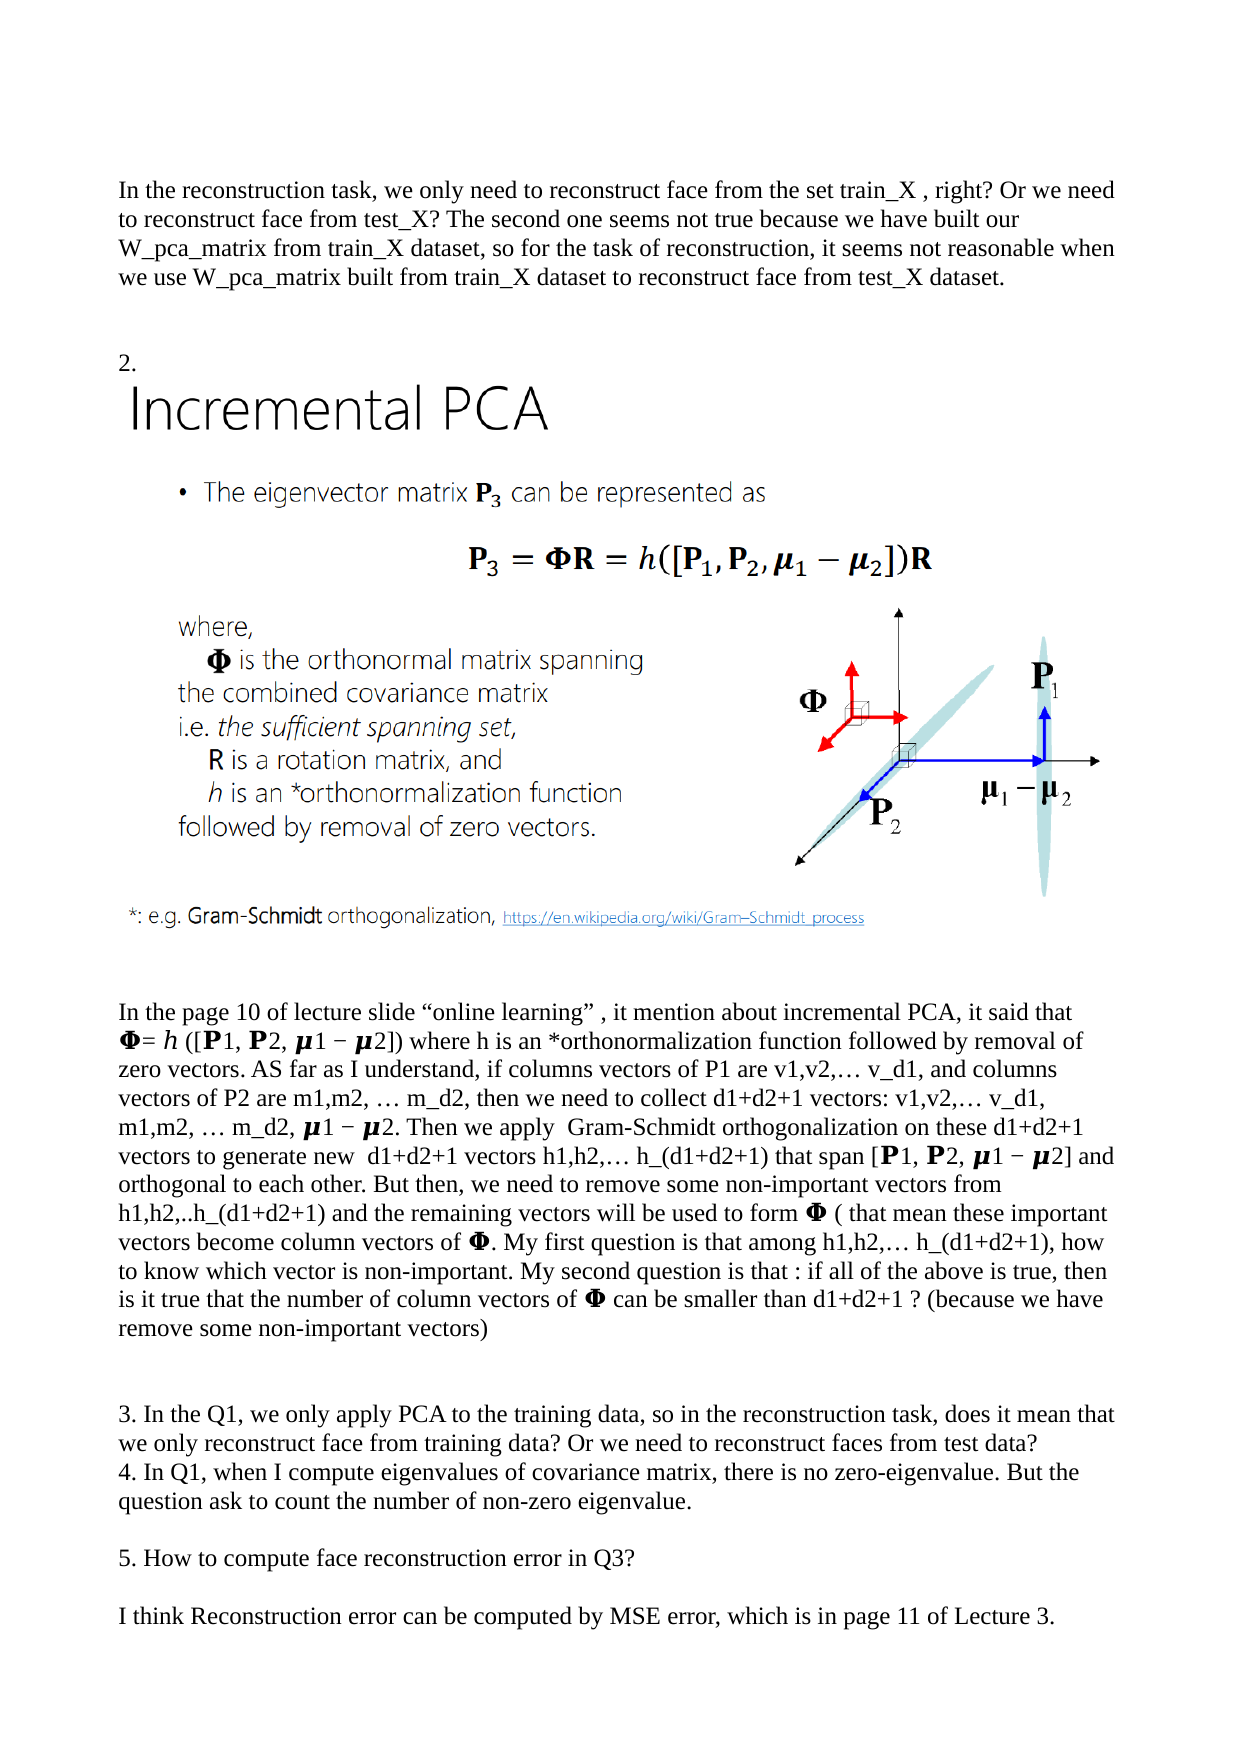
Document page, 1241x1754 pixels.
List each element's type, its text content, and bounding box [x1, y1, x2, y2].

text In the page 10 of lecture slide “online learning” , it mention about incremental PCA, it said that 𝚽= ℎ ([𝐏1, 𝐏2, 𝝁1 − 𝝁2]) where h is an *orthonormalization function followed by removal of zero vectors. AS far as I understand, if columns vectors of P1 are v1,v2,… v_d1, and columns vectors of P2 are m1,m2, … m_d2, then we need to collect d1+d2+1 vectors: v1,v2,… v_d1, m1,m2, … m_d2, 𝝁1 − 𝝁2. Then we apply Gram-Schmidt orthogonalization on these d1+d2+1 vectors to generate new d1+d2+1 vectors h1,h2,… h_(d1+d2+1) that span [𝐏1, 𝐏2, 𝝁1 − 𝝁2] and orthogonal to each other. But then, we need to remove some non-important vectors from h1,h2,..h_(d1+d2+1) and the remaining vectors will be used to form 𝚽 ( that mean these important vectors become column vectors of 𝚽. My first question is that among h1,h2,… h_(d1+d2+1), how to know which vector is non-important. My second question is that : if all of the above is true, then is it true that the number of column vectors of 𝚽 can be smaller than d1+d2+1 ? (because we have remove some non-important vectors) [118, 997, 1122, 1342]
text 2. [118, 348, 1122, 376]
text 5. How to compute face reconstruction error in Q3? [118, 1543, 1122, 1572]
text I think Reconstruction error can be computed by MSE error, which is in page 11 of Lecture 3. [118, 1601, 1122, 1629]
text 3. In the Q1, we only apply PCA to the training data, so in the reconstruction task, does it mean that we only reconstruct face from training data? Or we need to reconstruct faces from test data? [118, 1399, 1122, 1457]
text In the reconstruction task, we only need to reconstruct face from the set train_X , right? Or we need to reconstruct face from test_X? The second one seems not true because we have built our W_pca_matrix from train_X dataset, so for the task of reconstruction, it seems not reasonable when we use W_pca_matrix built from train_X dataset to reconstruct face from test_X dataset. [118, 176, 1122, 291]
text 4. In Q1, when I compute eigenvalues of covariance matrix, there is no zero-eigenvalue. But the question ask to count the number of non-zero eigenvalue. [118, 1457, 1122, 1514]
picture [118, 376, 1123, 940]
